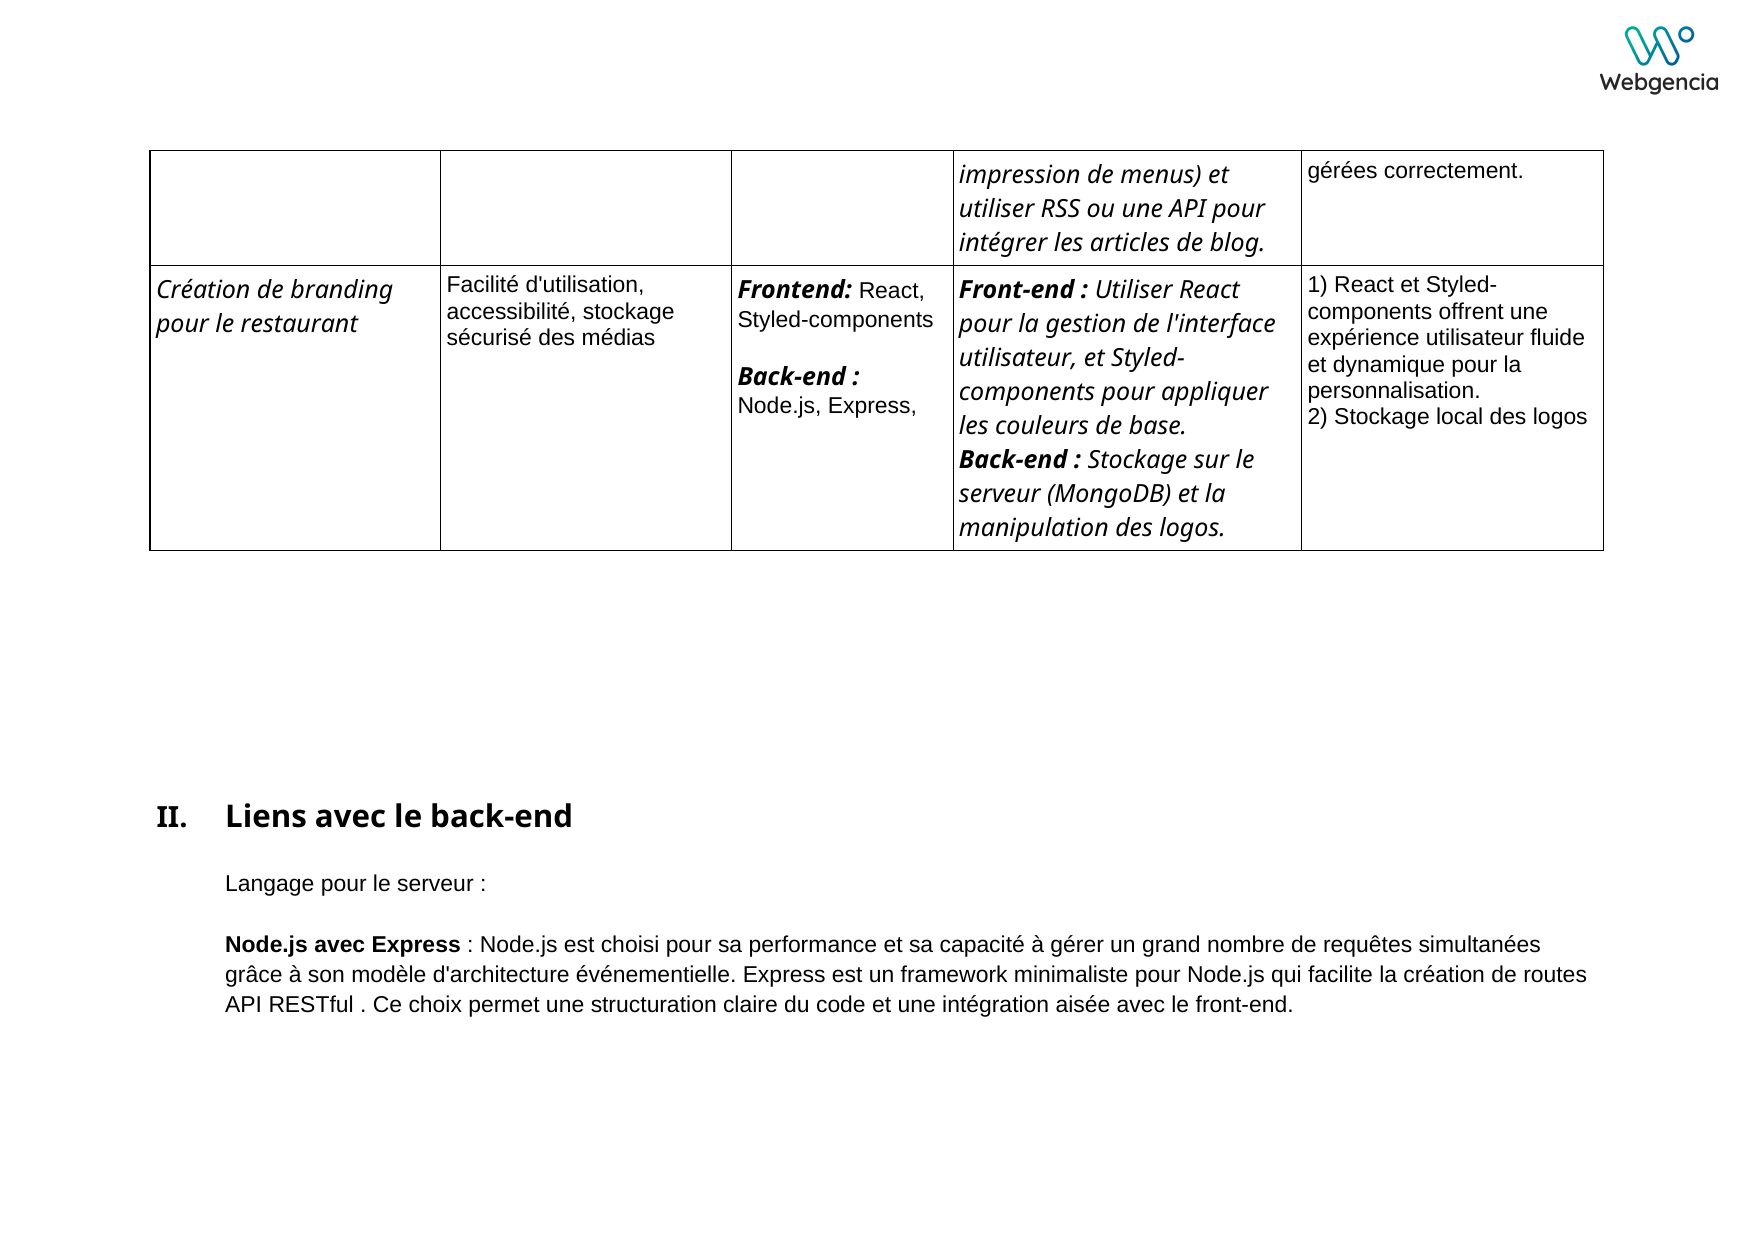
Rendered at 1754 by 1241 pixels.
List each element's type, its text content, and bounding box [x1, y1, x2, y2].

table_cell Création de branding pour le restaurant [151, 266, 440, 550]
table_cell Front-end : Utiliser React pour la gestion de l'interface utilisateur, et Styled-components pour appliquer les couleurs de base. Back-end : Stockage sur le serveur (MongoDB) et la manipulation des logos. [954, 266, 1301, 550]
table_cell Frontend: React, Styled-components Back-end : Node.js, Express, [732, 266, 953, 550]
table_cell impression de menus) et utiliser RSS ou une API pour intégrer les articles de blog. [954, 151, 1301, 265]
list Node.js avec Express : Node.js est choisi pour sa performance et sa capacité à gérer un grand nombre de requêtes simultanées grâce à son modèle d'architecture événementielle. Express est un framework minimaliste pour Node.js qui facilite la création de routes API RESTful . Ce choix permet une structuration claire du code et une intégration aisée avec le front-end. [187, 931, 1604, 1017]
picture [1580, 20, 1739, 101]
table_cell Facilité d'utilisation, accessibilité, stockage sécurisé des médias [441, 266, 731, 550]
list Langage pour le serveur : [187, 870, 1604, 897]
table_cell [441, 151, 731, 265]
table_cell [151, 151, 440, 265]
table_cell [732, 151, 953, 265]
table_cell 1) React et Styled-components offrent une expérience utilisateur fluide et dynamique pour la personnalisation. 2) Stockage local des logos [1302, 266, 1603, 550]
subtitle Liens avec le back-end [187, 794, 1604, 836]
table_cell gérées correctement. [1302, 151, 1603, 265]
